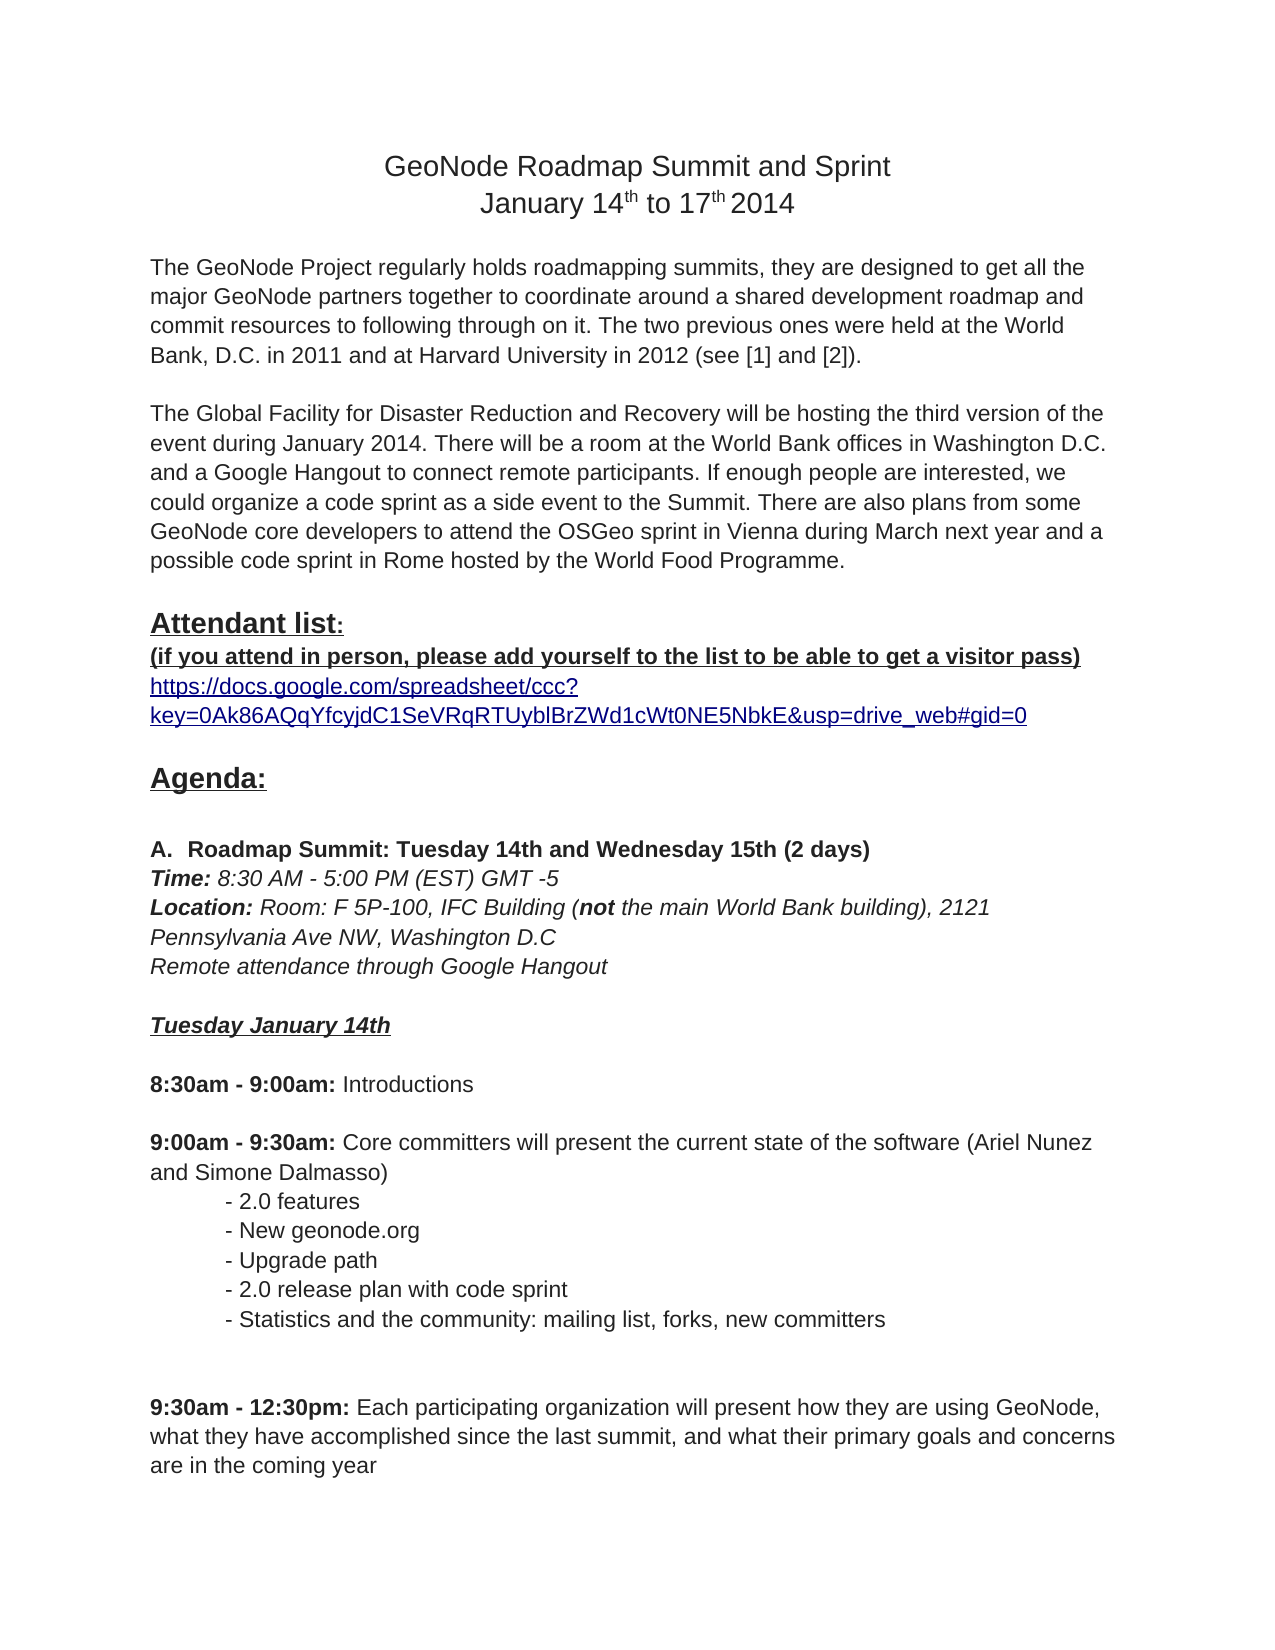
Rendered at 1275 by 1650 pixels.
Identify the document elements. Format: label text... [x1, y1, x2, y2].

text Remote attendance through Google Hangout [150, 954, 1125, 979]
text - 2.0 release plan with code sprint [150, 1277, 1125, 1303]
text 9:00am - 9:30am: Core committers will present the current state of the software (Ariel Nunez and Simone Dalmasso) [150, 1130, 1125, 1185]
text A. Roadmap Summit: Tuesday 14th and Wednesday 15th (2 days) [150, 836, 1125, 862]
text - New geonode.org [150, 1218, 1125, 1244]
text The GeoNode Project regularly holds roadmapping summits, they are designed to get all the major GeoNode partners together to coordinate around a shared development roadmap and commit resources to following through on it. The two previous ones were held at the World Bank, D.C. in 2011 and at Harvard University in 2012 (see [1] and [2]). [150, 254, 1125, 368]
text - 2.0 features [150, 1189, 1125, 1214]
text Tuesday January 14th [150, 1013, 1125, 1038]
text Attendant list: [150, 607, 1125, 639]
text - Upgrade path [150, 1248, 1125, 1273]
text Location: Room: F 5P-100, IFC Building (not the main World Bank building), 2121 Pennsylvania Ave NW, Washington D.C [150, 895, 1125, 950]
text https://docs.google.com/spreadsheet/ccc?key=0Ak86AQqYfcyjdC1SeVRqRTUyblBrZWd1cWt0NE5NbkE&usp=drive_web#gid=0 [150, 673, 1125, 728]
text 8:30am - 9:00am: Introductions [150, 1071, 1125, 1097]
text - Statistics and the community: mailing list, forks, new committers [150, 1306, 1125, 1332]
text (if you attend in person, please add yourself to the list to be able to get a visitor pass) [150, 644, 1125, 670]
text Time: 8:30 AM - 5:00 PM (EST) GMT -5 [150, 866, 1125, 891]
text Agenda: [150, 762, 1125, 794]
text GeoNode Roadmap Summit and Sprint [150, 150, 1125, 183]
text The Global Facility for Disaster Reduction and Recovery will be hosting the third version of the event during January 2014. There will be a room at the World Bank offices in Washington D.C. and a Google Hangout to connect remote participants. If enough people are interested, we could organize a code sprint as a side event to the Summit. There are also plans from some GeoNode core developers to attend the OSGeo sprint in Vienna during March next year and a possible code sprint in Rome hosted by the World Food Programme. [150, 401, 1125, 573]
text 9:30am - 12:30pm: Each participating organization will present how they are using GeoNode, what they have accomplished since the last summit, and what their primary goals and concerns are in the coming year [150, 1394, 1125, 1479]
text January 14th to 17th 2014 [150, 187, 1125, 220]
